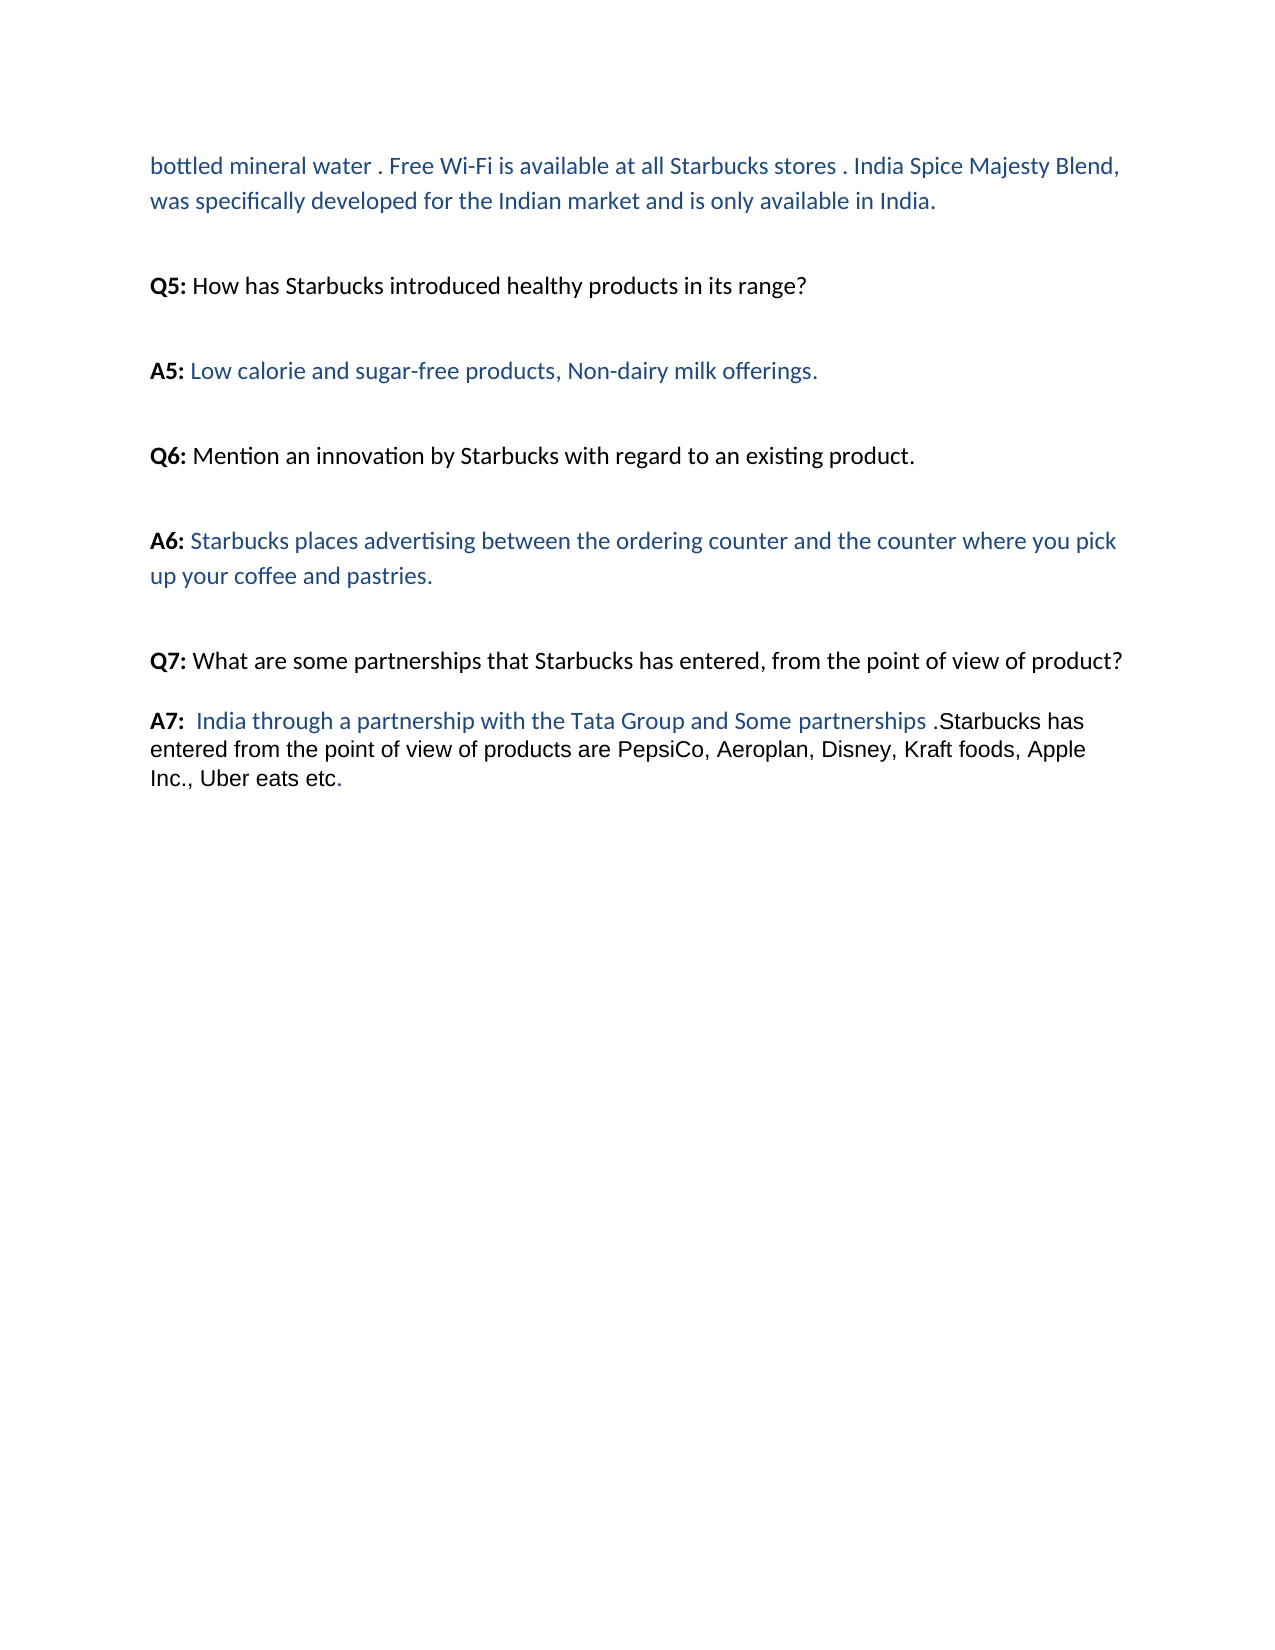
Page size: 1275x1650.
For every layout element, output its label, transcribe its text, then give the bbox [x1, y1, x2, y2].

text A5: Low calorie and sugar-free products, Non-dairy milk offerings. [150, 355, 1125, 386]
text bottled mineral water . Free Wi-Fi is available at all Starbucks stores . India Spice Majesty Blend, was specifically developed for the Indian market and is only available in India. [150, 150, 1125, 216]
text Q7: What are some partnerships that Starbucks has entered, from the point of view of product? [150, 645, 1125, 676]
text Q5: How has Starbucks introduced healthy products in its range? [150, 270, 1125, 301]
text Q6: Mention an innovation by Starbucks with regard to an existing product. [150, 440, 1125, 471]
text A6: Starbucks places advertising between the ordering counter and the counter where you pick up your coffee and pastries. [150, 525, 1125, 591]
text A7: India through a partnership with the Tata Group and Some partnerships .Starbucks has entered from the point of view of products are PepsiCo, Aeroplan, Disney, Kraft foods, Apple Inc., Uber eats etc. [150, 705, 1125, 792]
